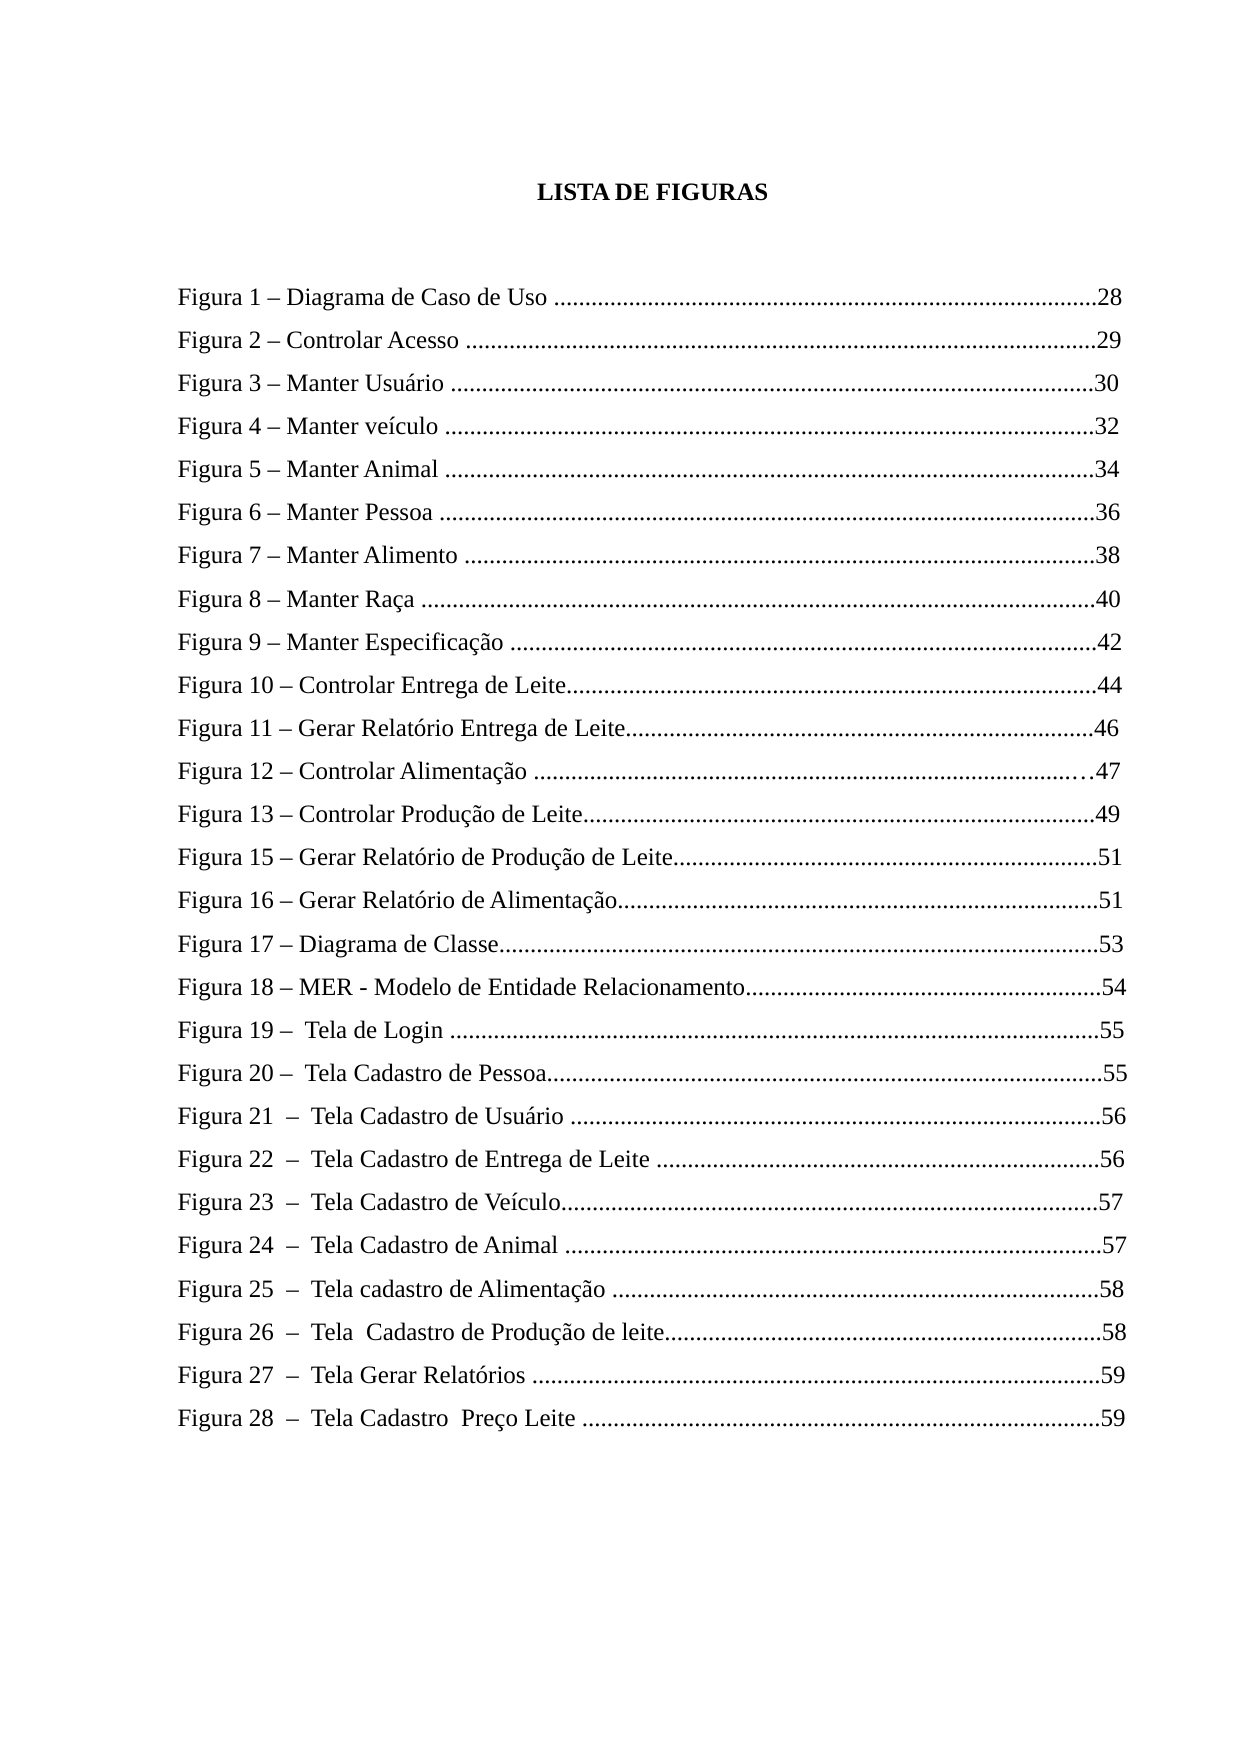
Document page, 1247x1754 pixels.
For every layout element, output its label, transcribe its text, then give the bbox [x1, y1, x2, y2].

text Figura 2 – Controlar Acesso .....................................................................................................29 [177, 325, 1128, 354]
text Lista de Figuras [177, 177, 1128, 206]
text Figura 26 – Tela Cadastro de Produção de leite......................................................................58 [177, 1317, 1128, 1346]
text Figura 15 – Gerar Relatório de Produção de Leite....................................................................51 [177, 842, 1128, 871]
text Figura 10 – Controlar Entrega de Leite.....................................................................................44 [177, 670, 1128, 699]
text Figura 13 – Controlar Produção de Leite..................................................................................49 [177, 799, 1128, 828]
text Figura 21 – Tela Cadastro de Usuário .....................................................................................56 [177, 1101, 1128, 1130]
text Figura 23 – Tela Cadastro de Veículo......................................................................................57 [177, 1187, 1128, 1216]
text Figura 3 – Manter Usuário .......................................................................................................30 [177, 368, 1128, 397]
text Figura 5 – Manter Animal ........................................................................................................34 [177, 454, 1128, 483]
text Figura 27 – Tela Gerar Relatórios ...........................................................................................59 [177, 1360, 1128, 1389]
text Figura 7 – Manter Alimento .....................................................................................................38 [177, 541, 1128, 569]
text Figura 28 – Tela Cadastro Preço Leite ...................................................................................59 [177, 1403, 1128, 1432]
text Figura 6 – Manter Pessoa .........................................................................................................36 [177, 497, 1128, 526]
text Figura 9 – Manter Especificação ..............................................................................................42 [177, 627, 1128, 656]
text Figura 1 – Diagrama de Caso de Uso .......................................................................................28 [177, 282, 1128, 311]
text Figura 12 – Controlar Alimentação ......................................................................................…47 [177, 756, 1128, 785]
text Figura 17 – Diagrama de Classe................................................................................................53 [177, 929, 1128, 957]
text Figura 24 – Tela Cadastro de Animal ......................................................................................57 [177, 1231, 1128, 1259]
text Figura 18 – MER - MODELO DE ENTIDADE RELACIONAMENTO.........................................................54 [177, 972, 1128, 1001]
text Figura 20 – Tela Cadastro de Pessoa.........................................................................................55 [177, 1058, 1128, 1087]
text Figura 22 – Tela Cadastro de Entrega de Leite .......................................................................56 [177, 1144, 1128, 1173]
text Figura 16 – Gerar Relatório de Alimentação.............................................................................51 [177, 886, 1128, 914]
text Figura 25 – Tela cadastro de Alimentação ..............................................................................58 [177, 1274, 1128, 1302]
text Figura 19 – Tela de Login ........................................................................................................55 [177, 1015, 1128, 1044]
text Figura 4 – Manter veículo ........................................................................................................32 [177, 411, 1128, 440]
text Figura 8 – Manter Raça ............................................................................................................40 [177, 584, 1128, 612]
text Figura 11 – Gerar Relatório Entrega de Leite...........................................................................46 [177, 713, 1128, 742]
